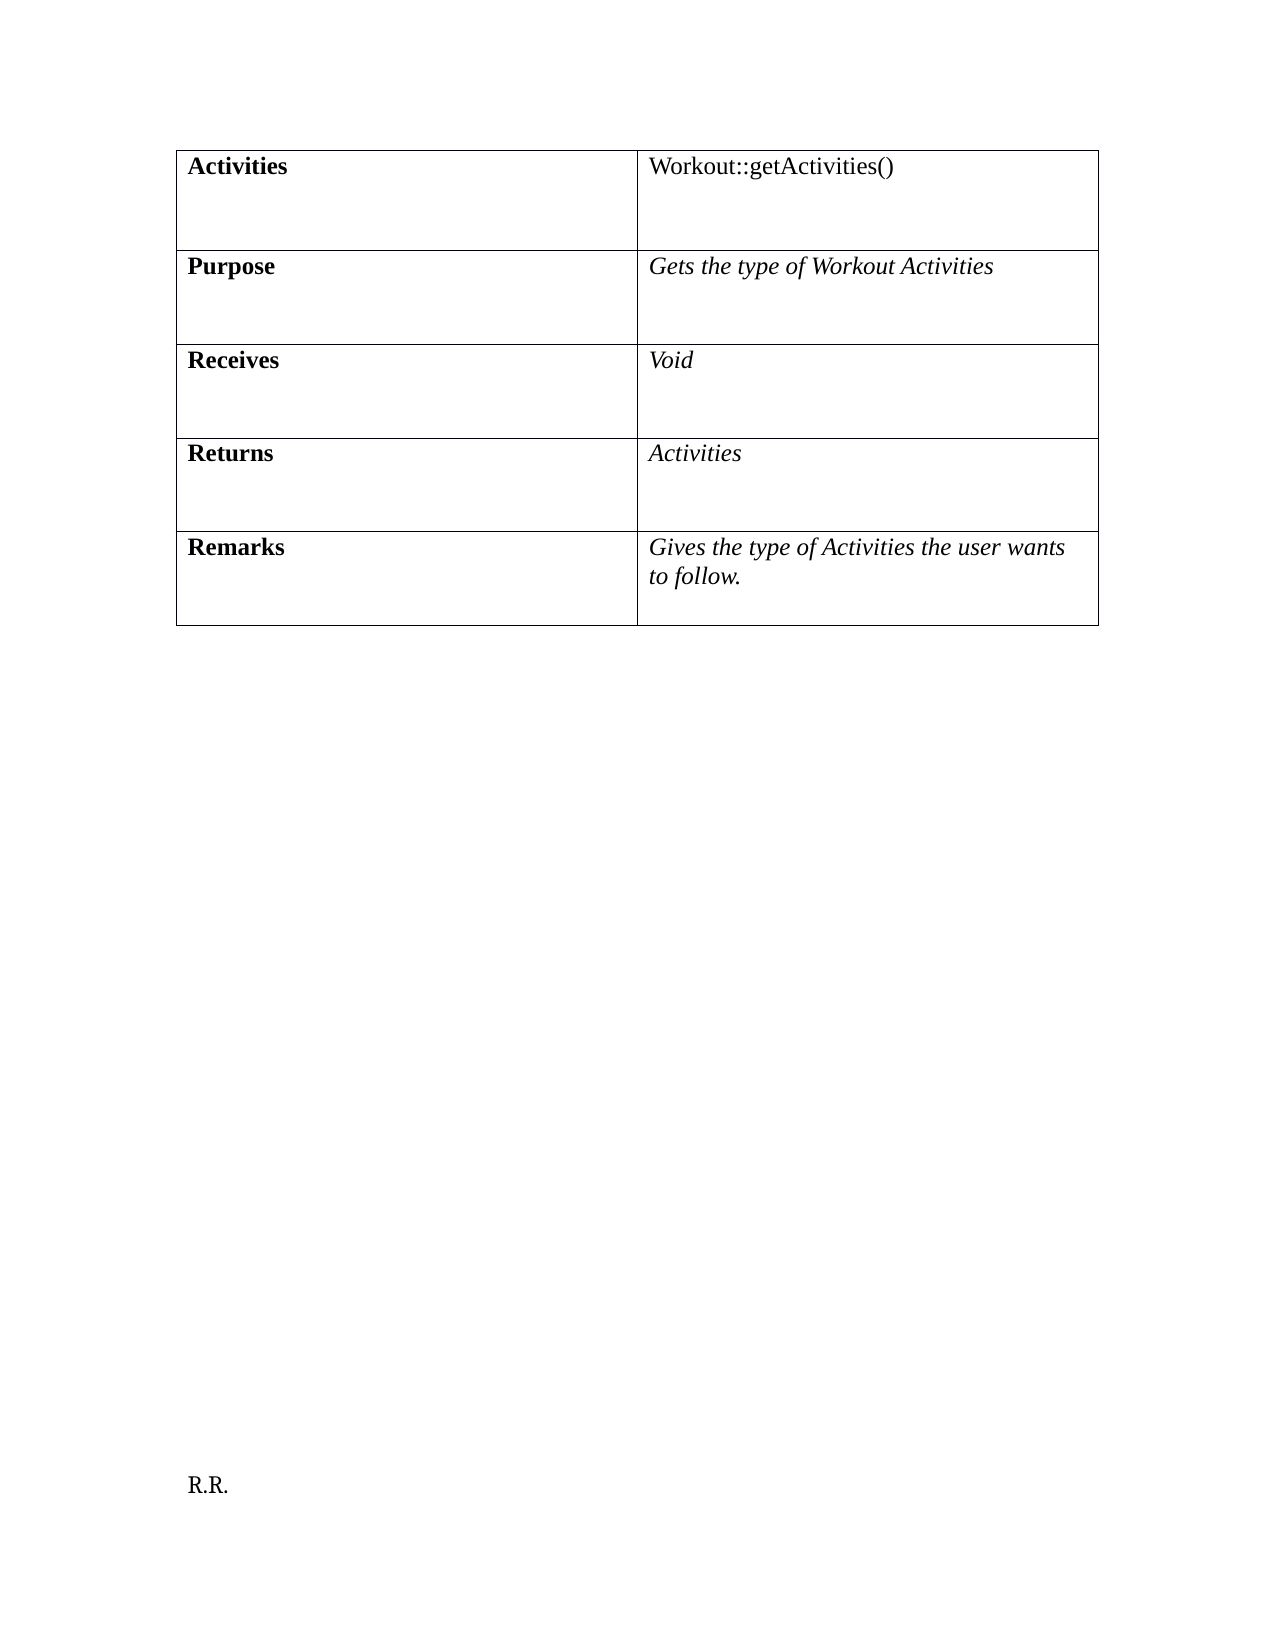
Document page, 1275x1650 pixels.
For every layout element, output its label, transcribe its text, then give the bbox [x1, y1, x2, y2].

table_header Workout::getActivities() [638, 151, 1098, 250]
table_cell Receives [177, 345, 637, 437]
table_cell Returns [177, 439, 637, 531]
table_cell Purpose [177, 251, 637, 344]
table_header Activities [177, 151, 637, 250]
table_cell Void [638, 345, 1098, 437]
table_cell Gets the type of Workout Activities [638, 251, 1098, 344]
table_cell Gives the type of Activities the user wants to follow. [638, 532, 1098, 625]
table_cell Activities [638, 439, 1098, 531]
table_cell Remarks [177, 532, 637, 625]
